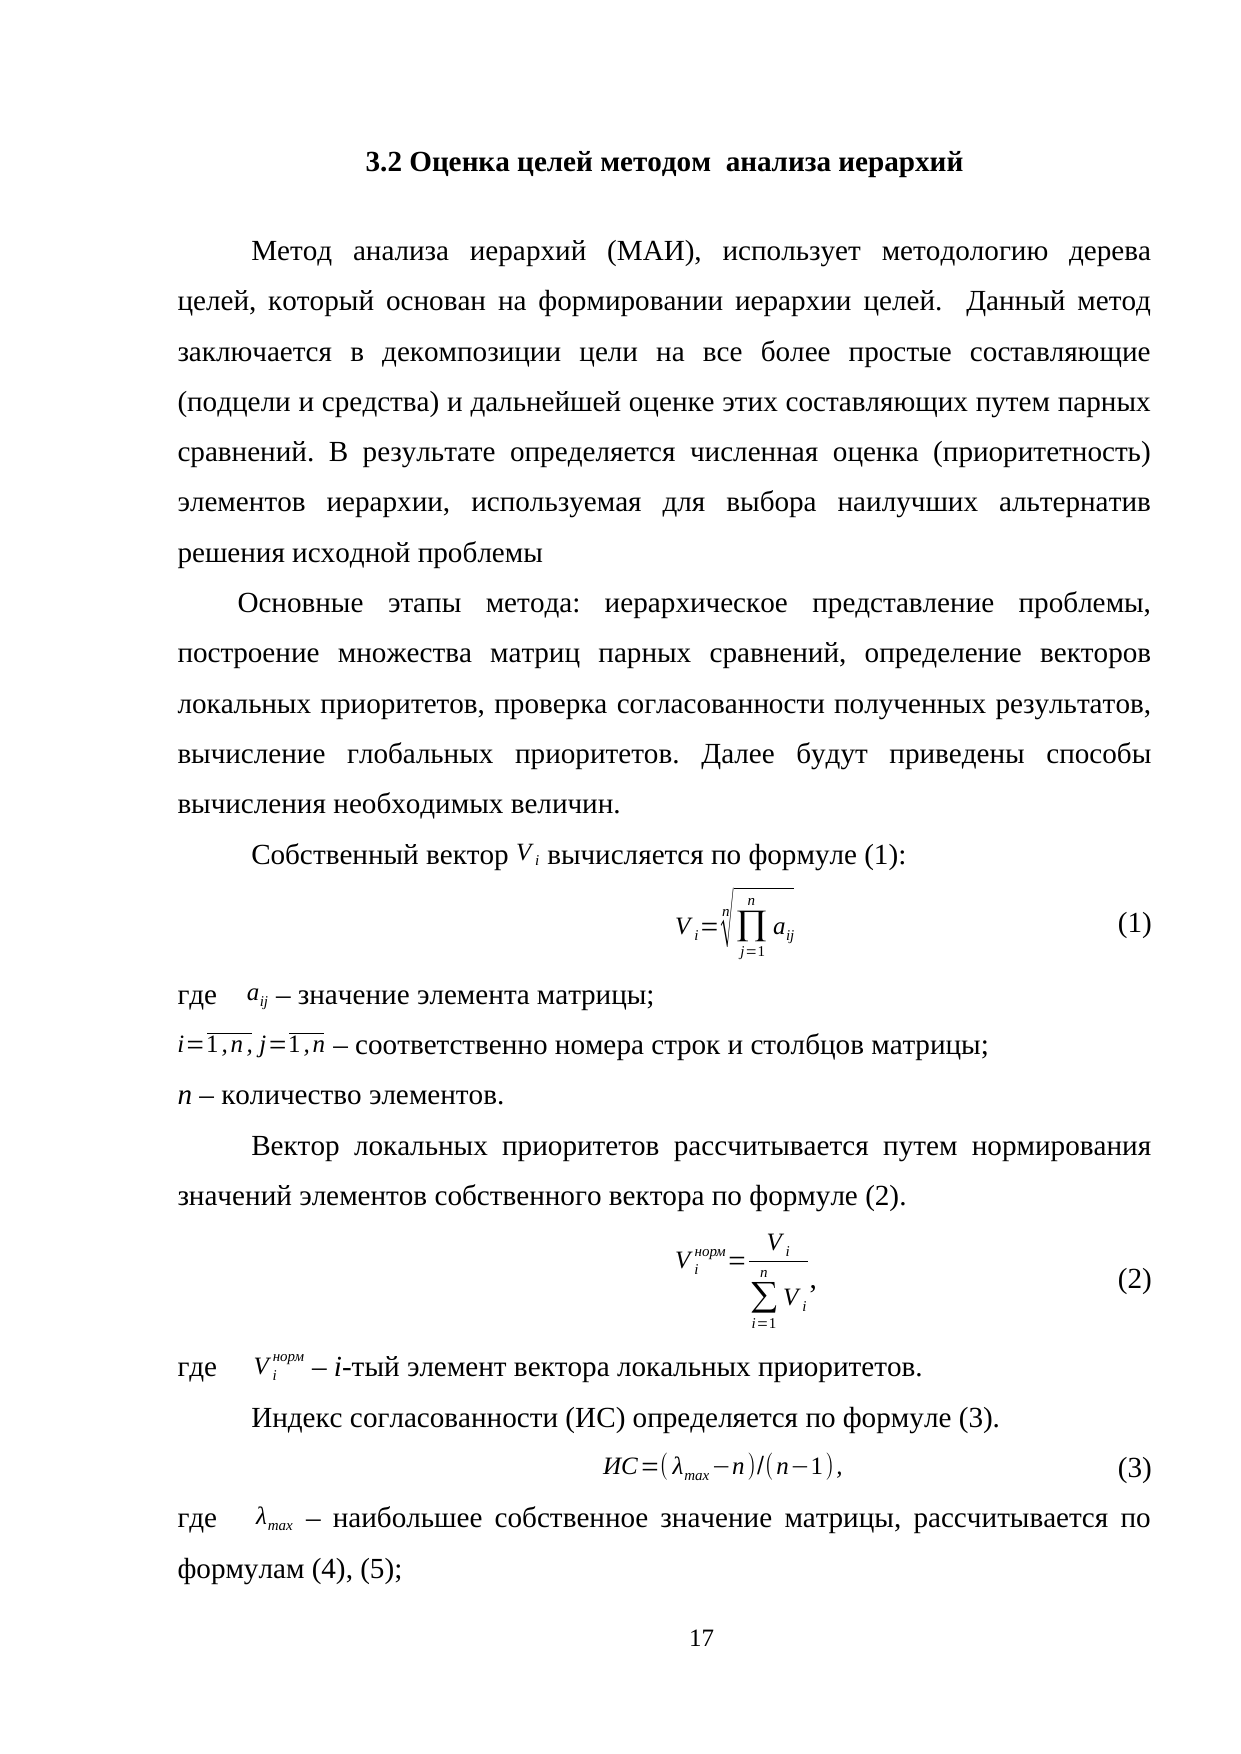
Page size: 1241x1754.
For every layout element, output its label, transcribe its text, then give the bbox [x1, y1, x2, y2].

text где – наибольшее собственное значение матрицы, рассчитывается по формулам (4), (5); [177, 1501, 1152, 1584]
text – соответственно номера строк и столбцов матрицы; [177, 1027, 1152, 1061]
text где – значение элемента матрицы; [177, 977, 1152, 1010]
text где – i-тый элемент вектора локальных приоритетов. [177, 1348, 1152, 1383]
text Индекс согласованности (ИС) определяется по формуле (3). [177, 1400, 1152, 1433]
text (1) [177, 887, 1152, 960]
text Вектор локальных приоритетов рассчитывается путем нормирования значений элементов собственного вектора по формуле (2). [177, 1128, 1152, 1212]
text (3) [177, 1450, 1152, 1484]
text Основные этапы метода: иерархическое представление проблемы, построение множества матриц парных сравнений, определение векторов локальных приоритетов, проверка согласованности полученных результатов, вычисление глобальных приоритетов. Далее будут приведены способы вычисления необходимых величин. [177, 585, 1152, 820]
text , (2) [472, 1228, 1152, 1331]
text Метод анализа иерархий (МАИ), использует методологию дерева целей, который основан на формировании иерархии целей. Данный метод заключается в декомпозиции цели на все более простые составляющие (подцели и средства) и дальнейшей оценке этих составляющих путем парных сравнений. В результате определяется численная оценка (приоритетность) элементов иерархии, используемая для выбора наилучших альтернатив решения исходной проблемы [177, 233, 1152, 568]
text n – количество элементов. [177, 1077, 1152, 1111]
text Собственный вектор вычисляется по формуле (1): [177, 837, 1152, 870]
subtitle 3.2 Оценка целей методом анализа иерархий [177, 144, 1152, 177]
